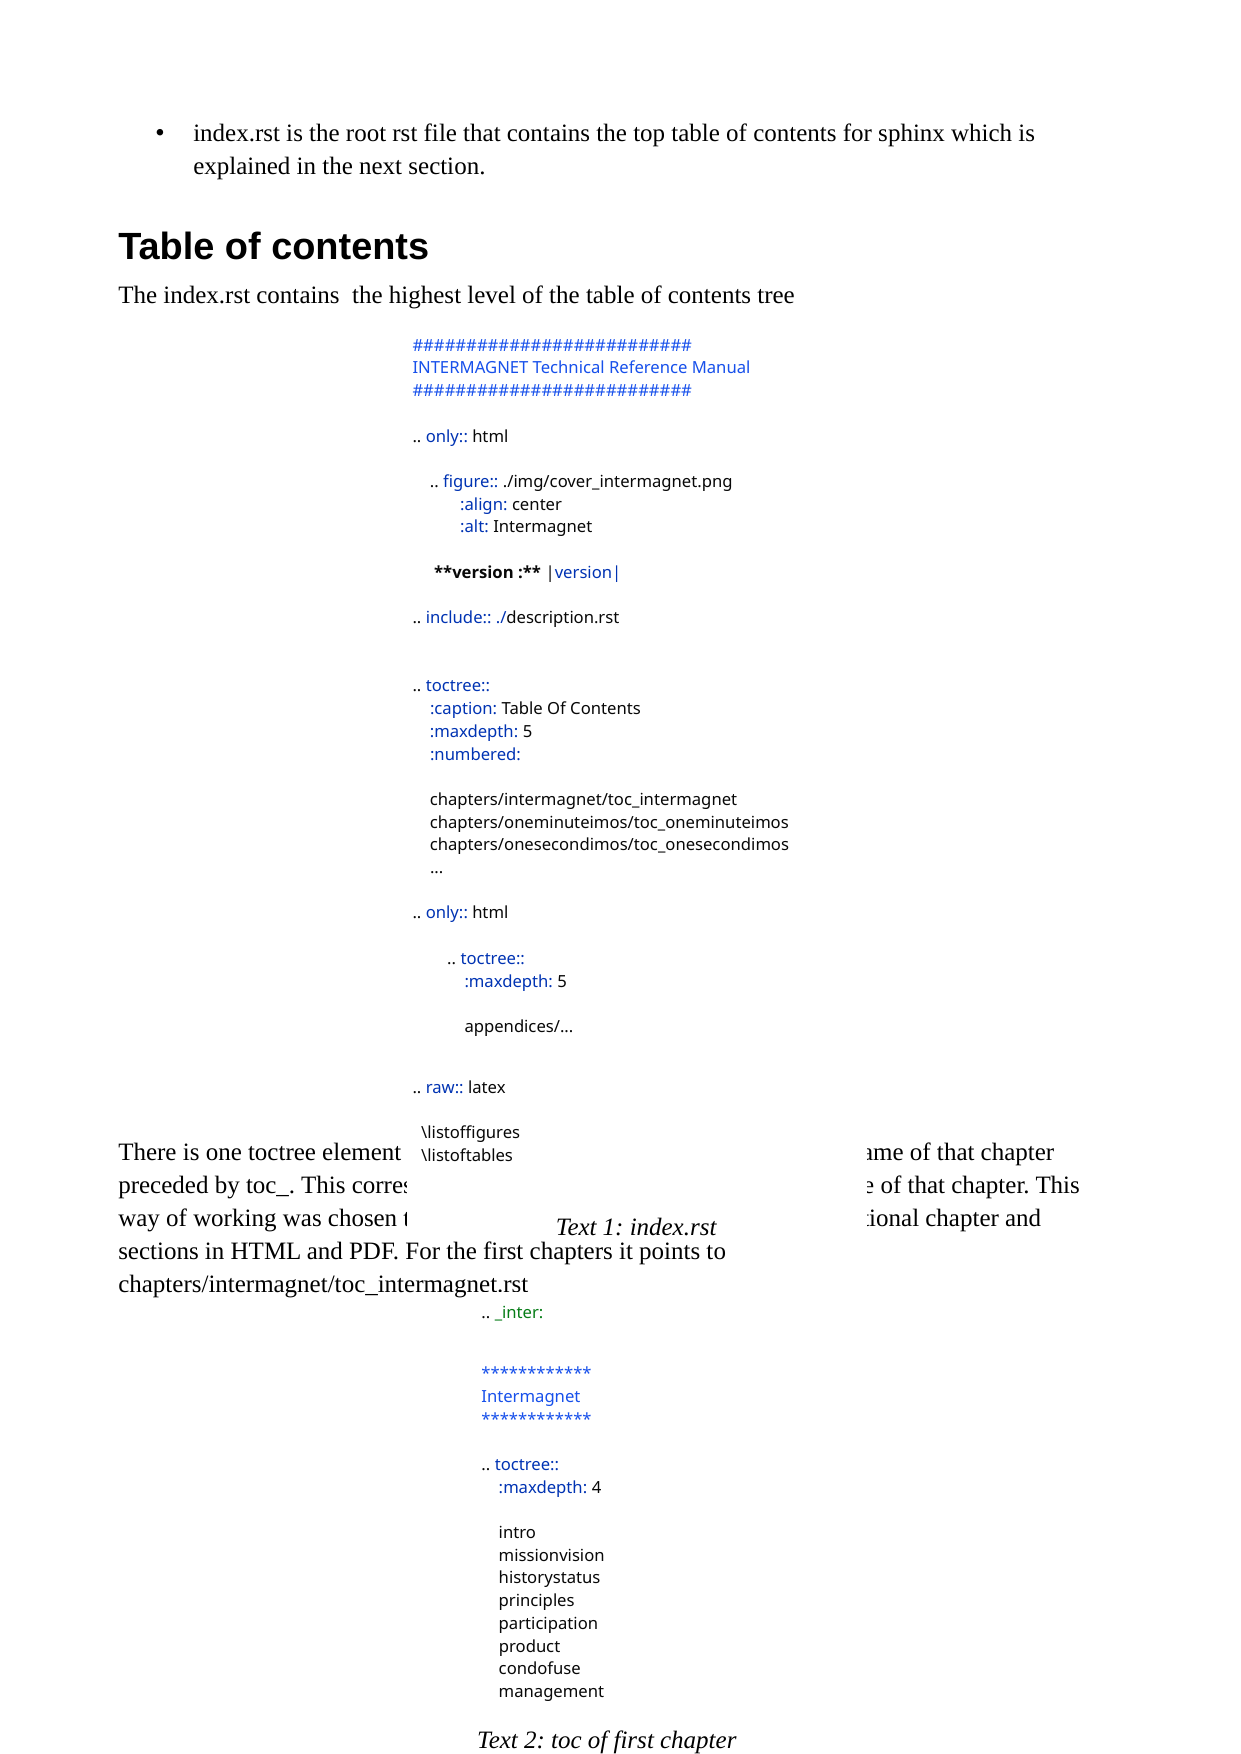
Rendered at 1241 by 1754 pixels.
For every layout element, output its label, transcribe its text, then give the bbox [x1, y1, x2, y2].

text There is one toctree element that will point to a chapter element with the name of that chapter preceded by toc_. This corresponds with an .rst file that contains the toctree of that chapter. This way of working was chosen to have a complete autonumbered and navigational chapter and sections in HTML and PDF. For the first chapters it points to chapters/intermagnet/toc_intermagnet.rst [118, 1137, 1122, 1298]
text The index.rst contains the highest level of the table of contents tree [118, 280, 1122, 309]
subtitle Table of contents [118, 224, 1122, 267]
text Text 1: index.rst [407, 346, 867, 1241]
list index.rst is the root rst file that contains the top table of contents for sphinx which is explained in the next section. [156, 118, 1122, 180]
text Text 2: toc of first chapter [476, 1304, 740, 1754]
